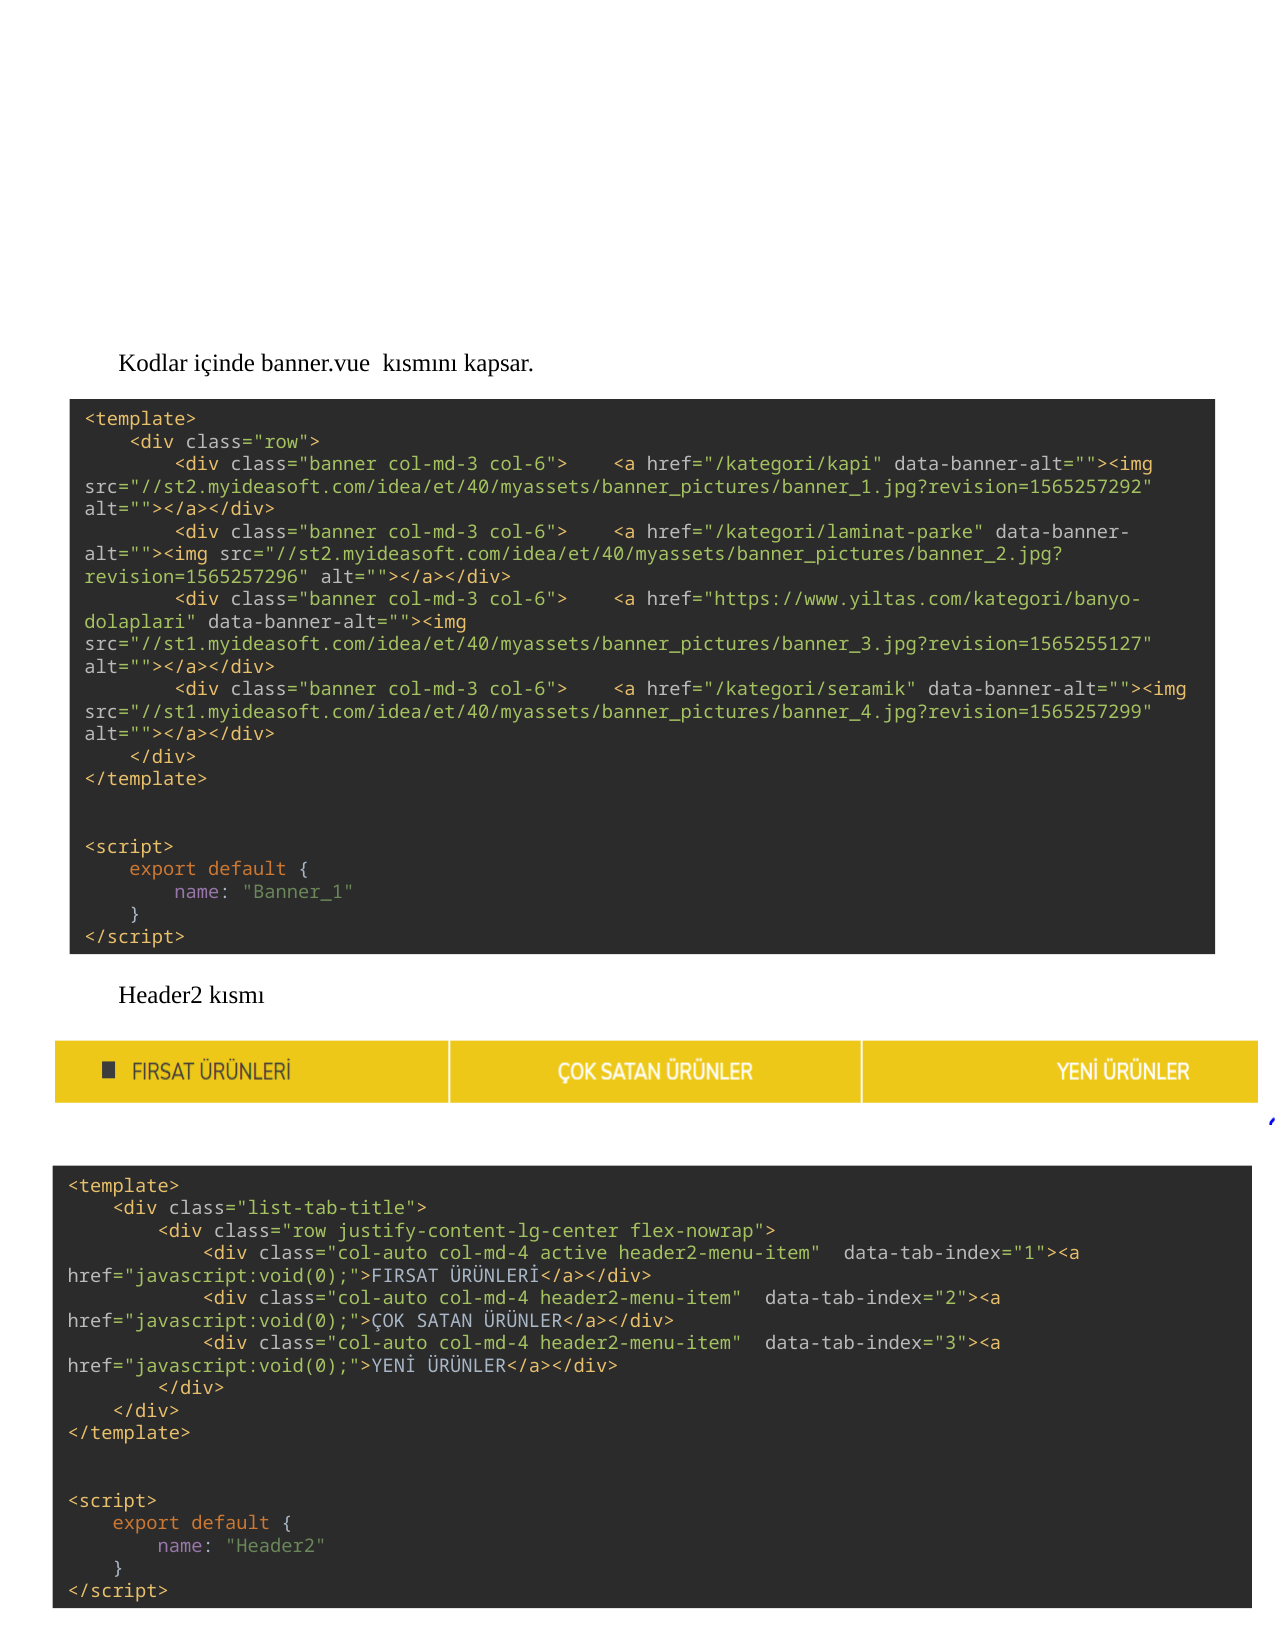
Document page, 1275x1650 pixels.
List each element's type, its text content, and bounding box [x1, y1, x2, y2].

text Kodlar içinde banner.vue kısmını kapsar. [118, 348, 1157, 377]
text Header2 kısmı [118, 981, 1157, 1009]
picture [38, 1024, 1275, 1125]
